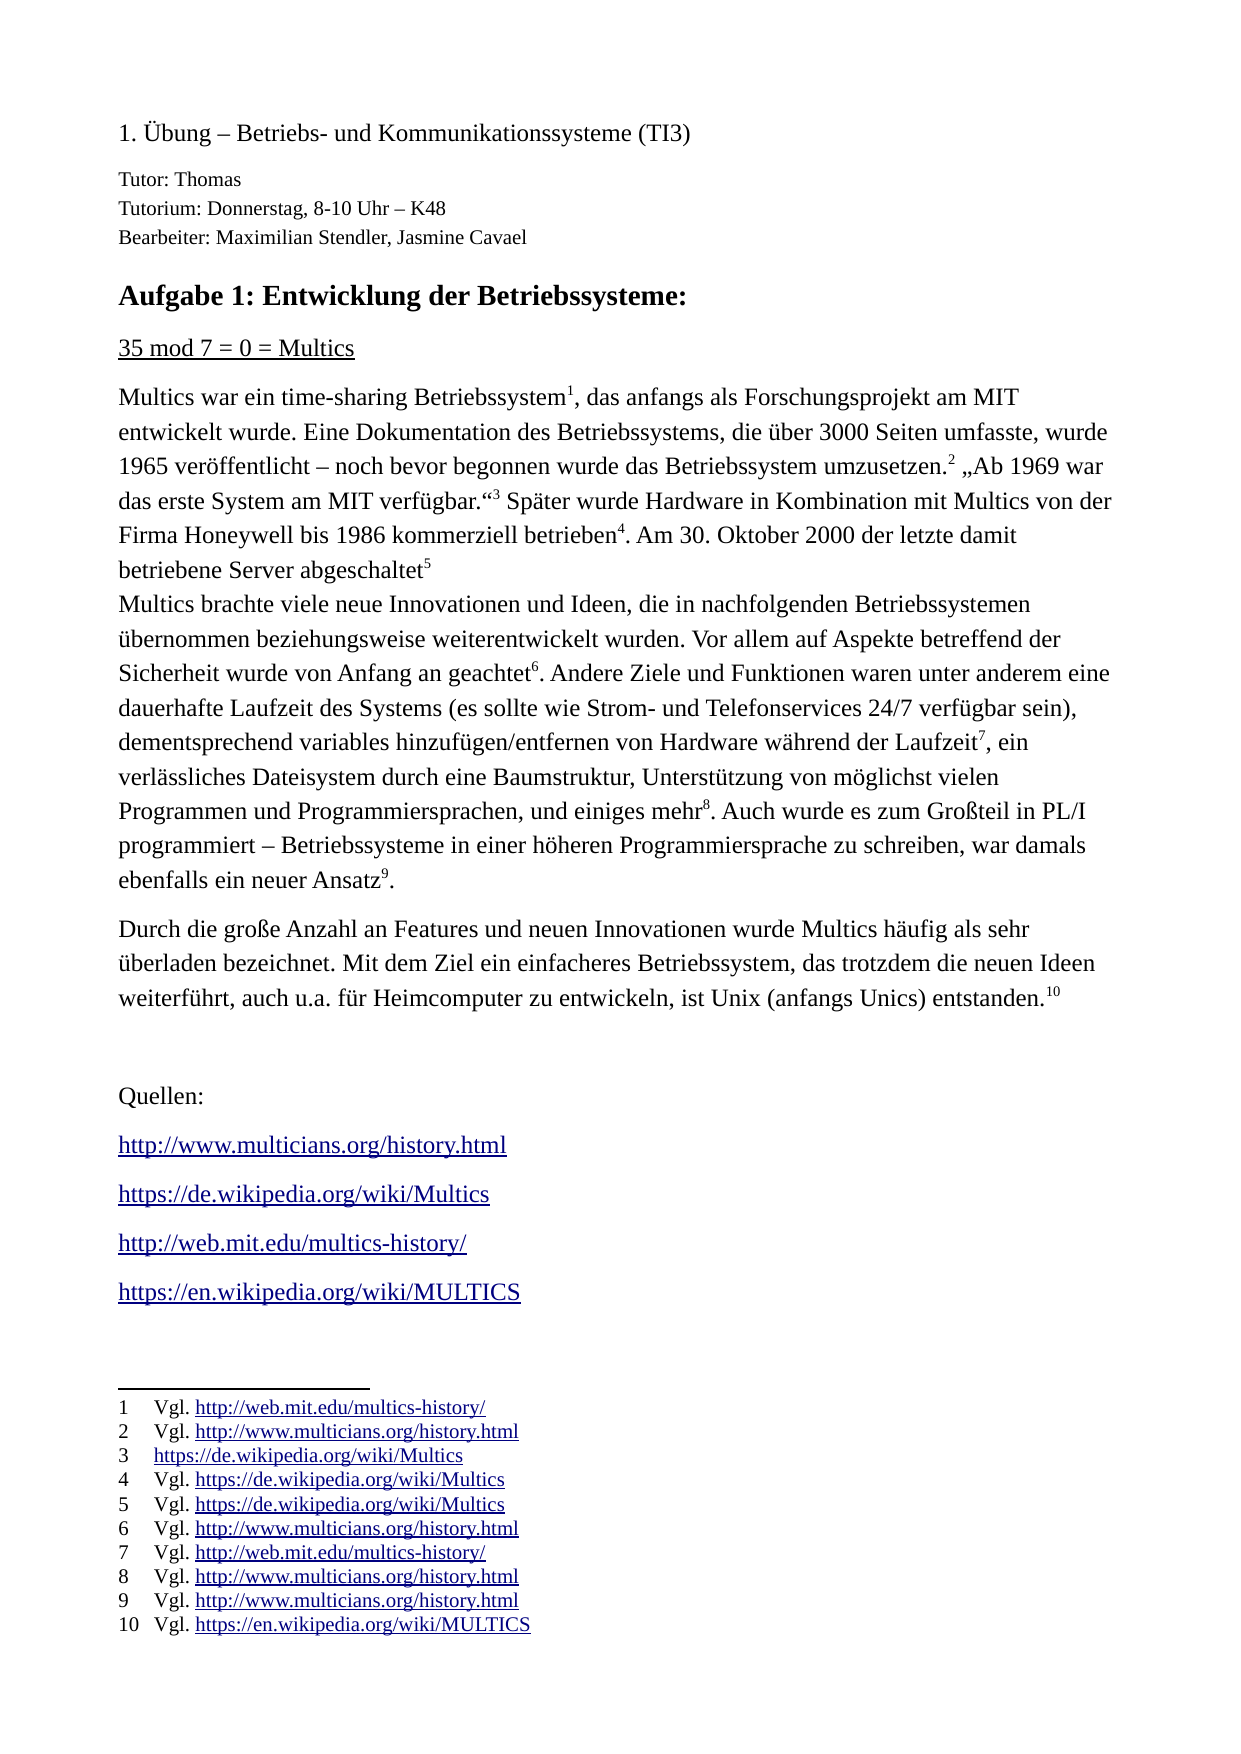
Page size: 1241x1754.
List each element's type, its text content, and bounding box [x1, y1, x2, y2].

text Aufgabe 1: Entwicklung der Betriebssysteme: [118, 278, 1122, 312]
text http://web.mit.edu/multics-history/ [118, 1228, 1122, 1257]
text Vgl. http://www.multicians.org/history.html [118, 1419, 1122, 1443]
text Vgl. http://web.mit.edu/multics-history/ [118, 1539, 1122, 1564]
text https://de.wikipedia.org/wiki/Multics [118, 1179, 1122, 1208]
text https://de.wikipedia.org/wiki/Multics [118, 1443, 1122, 1467]
text 35 mod 7 = 0 = Multics [118, 333, 1122, 362]
text Multics war ein time-sharing Betriebssystem, das anfangs als Forschungsprojekt am MIT entwickelt wurde. Eine Dokumentation des Betriebssystems, die über 3000 Seiten umfasste, wurde 1965 veröffentlicht – noch bevor begonnen wurde das Betriebssystem umzusetzen. „Ab 1969 war das erste System am MIT verfügbar.“ Später wurde Hardware in Kombination mit Multics von der Firma Honeywell bis 1986 kommerziell betrieben. Am 30. Oktober 2000 der letzte damit betriebene Server abgeschaltet Multics brachte viele neue Innovationen und Ideen, die in nachfolgenden Betriebssystemen übernommen beziehungsweise weiterentwickelt wurden. Vor allem auf Aspekte betreffend der Sicherheit wurde von Anfang an geachtet. Andere Ziele und Funktionen waren unter anderem eine dauerhafte Laufzeit des Systems (es sollte wie Strom- und Telefonservices 24/7 verfügbar sein), dementsprechend variables hinzufügen/entfernen von Hardware während der Laufzeit, ein verlässliches Dateisystem durch eine Baumstruktur, Unterstützung von möglichst vielen Programmen und Programmiersprachen, und einiges mehr. Auch wurde es zum Großteil in PL/I programmiert – Betriebssysteme in einer höheren Programmiersprache zu schreiben, war damals ebenfalls ein neuer Ansatz. [118, 382, 1122, 894]
text https://en.wikipedia.org/wiki/MULTICS [118, 1277, 1122, 1306]
text Vgl. http://www.multicians.org/history.html [118, 1516, 1122, 1539]
text Vgl. http://www.multicians.org/history.html [118, 1588, 1122, 1612]
text Vgl. http://www.multicians.org/history.html [118, 1564, 1122, 1588]
text Vgl. https://en.wikipedia.org/wiki/MULTICS [118, 1612, 1122, 1636]
text Vgl. https://de.wikipedia.org/wiki/Multics [118, 1491, 1122, 1516]
text Vgl. https://de.wikipedia.org/wiki/Multics [118, 1467, 1122, 1491]
text http://www.multicians.org/history.html [118, 1130, 1122, 1159]
text Vgl. http://web.mit.edu/multics-history/ [118, 1395, 1122, 1419]
text Durch die große Anzahl an Features und neuen Innovationen wurde Multics häufig als sehr überladen bezeichnet. Mit dem Ziel ein einfacheres Betriebssystem, das trotzdem die neuen Ideen weiterführt, auch u.a. für Heimcomputer zu entwickeln, ist Unix (anfangs Unics) entstanden. [118, 914, 1122, 1012]
text Quellen: [118, 1081, 1122, 1110]
